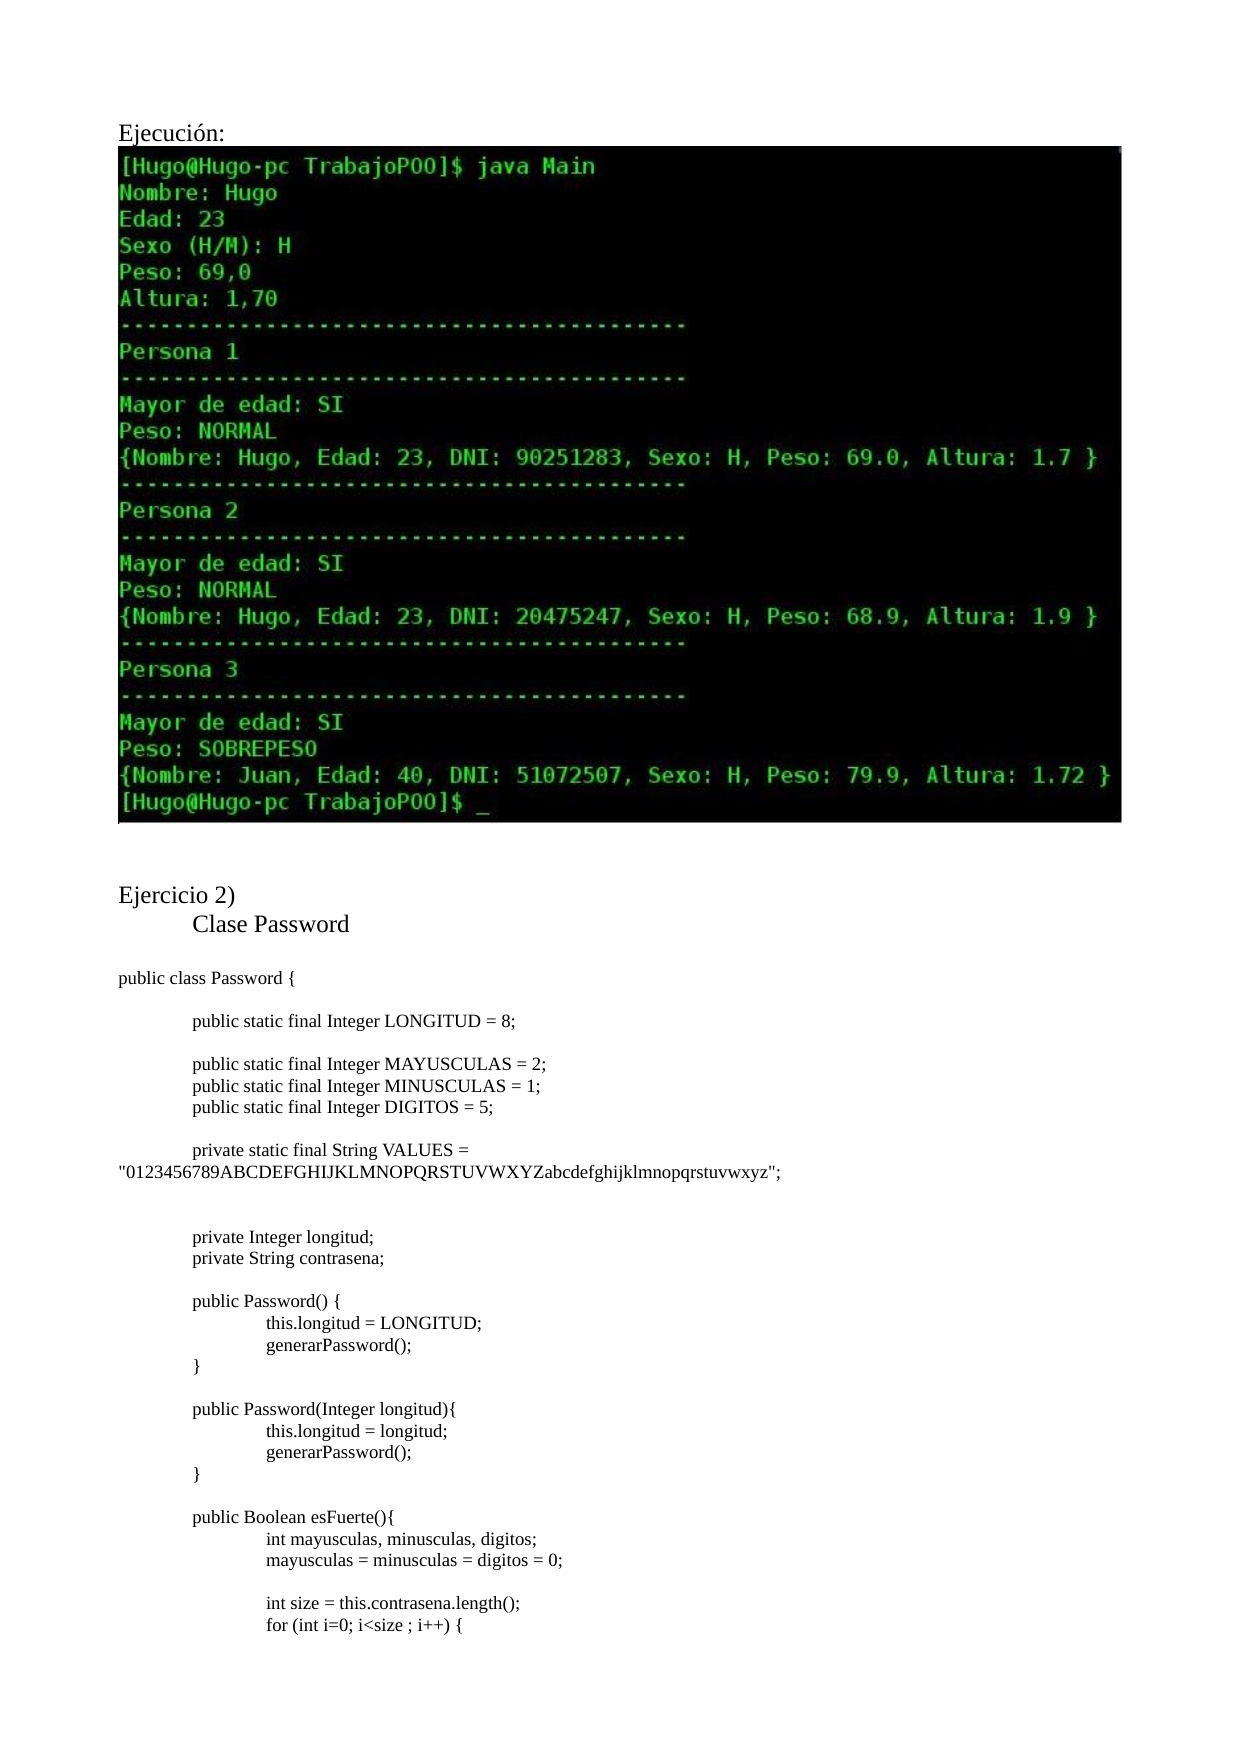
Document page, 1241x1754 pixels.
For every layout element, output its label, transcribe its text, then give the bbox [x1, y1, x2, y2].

text generarPassword(); [118, 1333, 1122, 1355]
text Clase Password [118, 909, 1122, 938]
text public static final Integer MINUSCULAS = 1; [118, 1075, 1122, 1096]
text this.longitud = LONGITUD; [118, 1312, 1122, 1333]
text int mayusculas, minusculas, digitos; [118, 1527, 1122, 1549]
text this.longitud = longitud; [118, 1420, 1122, 1441]
text public static final Integer LONGITUD = 8; [118, 1010, 1122, 1032]
text Ejecución: [118, 118, 1122, 146]
text } [118, 1463, 1122, 1484]
text public Password(Integer longitud){ [118, 1398, 1122, 1420]
text } [118, 1355, 1122, 1377]
text private Integer longitud; [118, 1226, 1122, 1247]
text mayusculas = minusculas = digitos = 0; [118, 1549, 1122, 1571]
text private static final String VALUES = "0123456789ABCDEFGHIJKLMNOPQRSTUVWXYZabcdefghijklmnopqrstuvwxyz"; [118, 1139, 1122, 1182]
text private String contrasena; [118, 1247, 1122, 1269]
text Ejercicio 2) [118, 881, 1122, 909]
text public Password() { [118, 1290, 1122, 1312]
text generarPassword(); [118, 1441, 1122, 1463]
text public class Password { [118, 967, 1122, 988]
text for (int i=0; i<size ; i++) { [118, 1614, 1122, 1635]
text int size = this.contrasena.length(); [118, 1592, 1122, 1614]
text public Boolean esFuerte(){ [118, 1506, 1122, 1527]
text public static final Integer DIGITOS = 5; [118, 1096, 1122, 1118]
picture [118, 146, 1123, 824]
text public static final Integer MAYUSCULAS = 2; [118, 1053, 1122, 1075]
